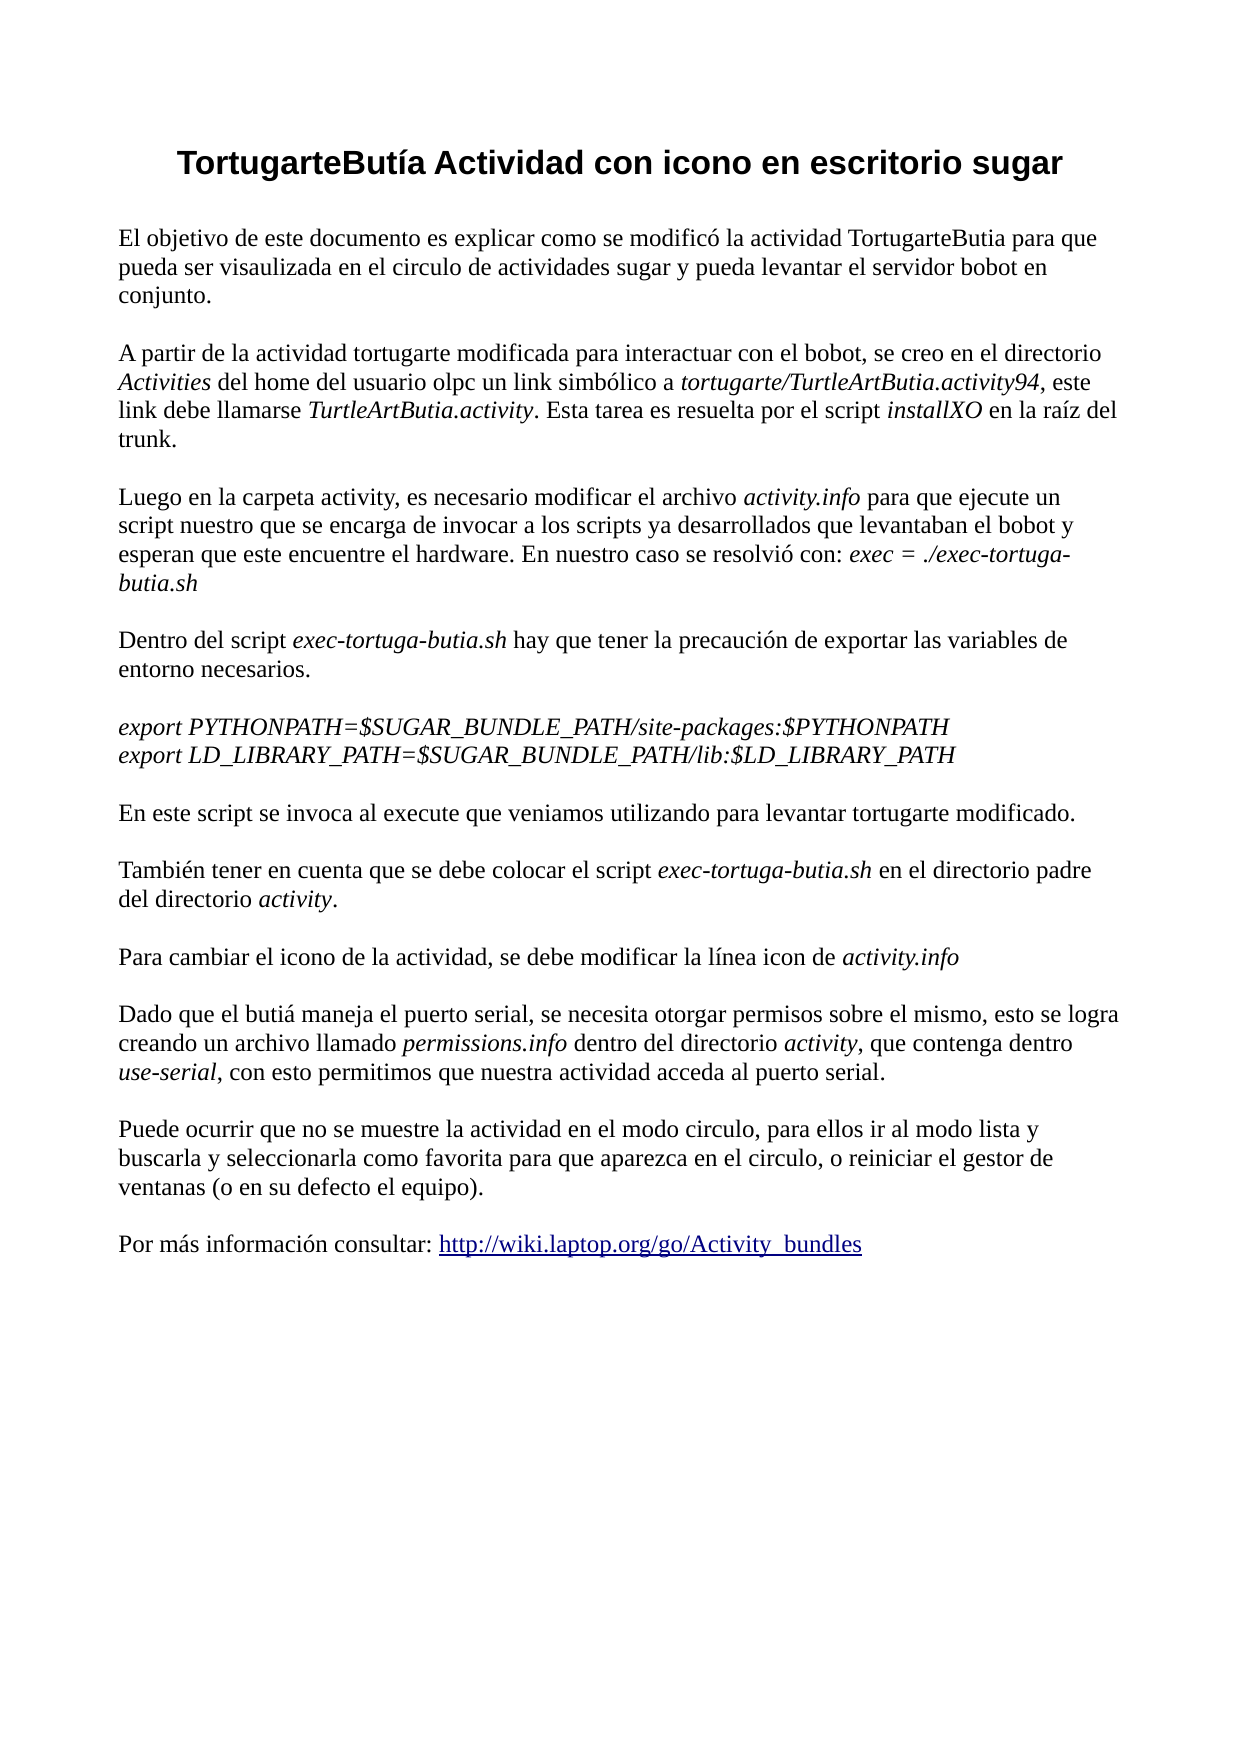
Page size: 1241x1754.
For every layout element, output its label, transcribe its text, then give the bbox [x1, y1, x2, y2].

text El objetivo de este documento es explicar como se modificó la actividad TortugarteButia para que pueda ser visaulizada en el circulo de actividades sugar y pueda levantar el servidor bobot en conjunto. [118, 223, 1122, 309]
text También tener en cuenta que se debe colocar el script exec-tortuga-butia.sh en el directorio padre del directorio activity. [118, 856, 1122, 913]
text export PYTHONPATH=$SUGAR_BUNDLE_PATH/site-packages:$PYTHONPATH [118, 712, 1122, 741]
text En este script se invoca al execute que veniamos utilizando para levantar tortugarte modificado. [118, 798, 1122, 827]
text Puede ocurrir que no se muestre la actividad en el modo circulo, para ellos ir al modo lista y buscarla y seleccionarla como favorita para que aparezca en el circulo, o reiniciar el gestor de ventanas (o en su defecto el equipo). [118, 1114, 1122, 1201]
text Dentro del script exec-tortuga-butia.sh hay que tener la precaución de exportar las variables de entorno necesarios. [118, 626, 1122, 683]
text Luego en la carpeta activity, es necesario modificar el archivo activity.info para que ejecute un script nuestro que se encarga de invocar a los scripts ya desarrollados que levantaban el bobot y esperan que este encuentre el hardware. En nuestro caso se resolvió con: exec = ./exec-tortuga-butia.sh [118, 482, 1122, 597]
text Para cambiar el icono de la actividad, se debe modificar la línea icon de activity.info [118, 942, 1122, 971]
text Por más información consultar: http://wiki.laptop.org/go/Activity_bundles [118, 1229, 1122, 1258]
text Dado que el butiá maneja el puerto serial, se necesita otorgar permisos sobre el mismo, esto se logra creando un archivo llamado permissions.info dentro del directorio activity, que contenga dentro use-serial, con esto permitimos que nuestra actividad acceda al puerto serial. [118, 999, 1122, 1086]
subtitle TortugarteButía Actividad con icono en escritorio sugar [118, 143, 1122, 182]
text export LD_LIBRARY_PATH=$SUGAR_BUNDLE_PATH/lib:$LD_LIBRARY_PATH [118, 741, 1122, 769]
text A partir de la actividad tortugarte modificada para interactuar con el bobot, se creo en el directorio Activities del home del usuario olpc un link simbólico a tortugarte/TurtleArtButia.activity94, este link debe llamarse TurtleArtButia.activity. Esta tarea es resuelta por el script installXO en la raíz del trunk. [118, 338, 1122, 453]
